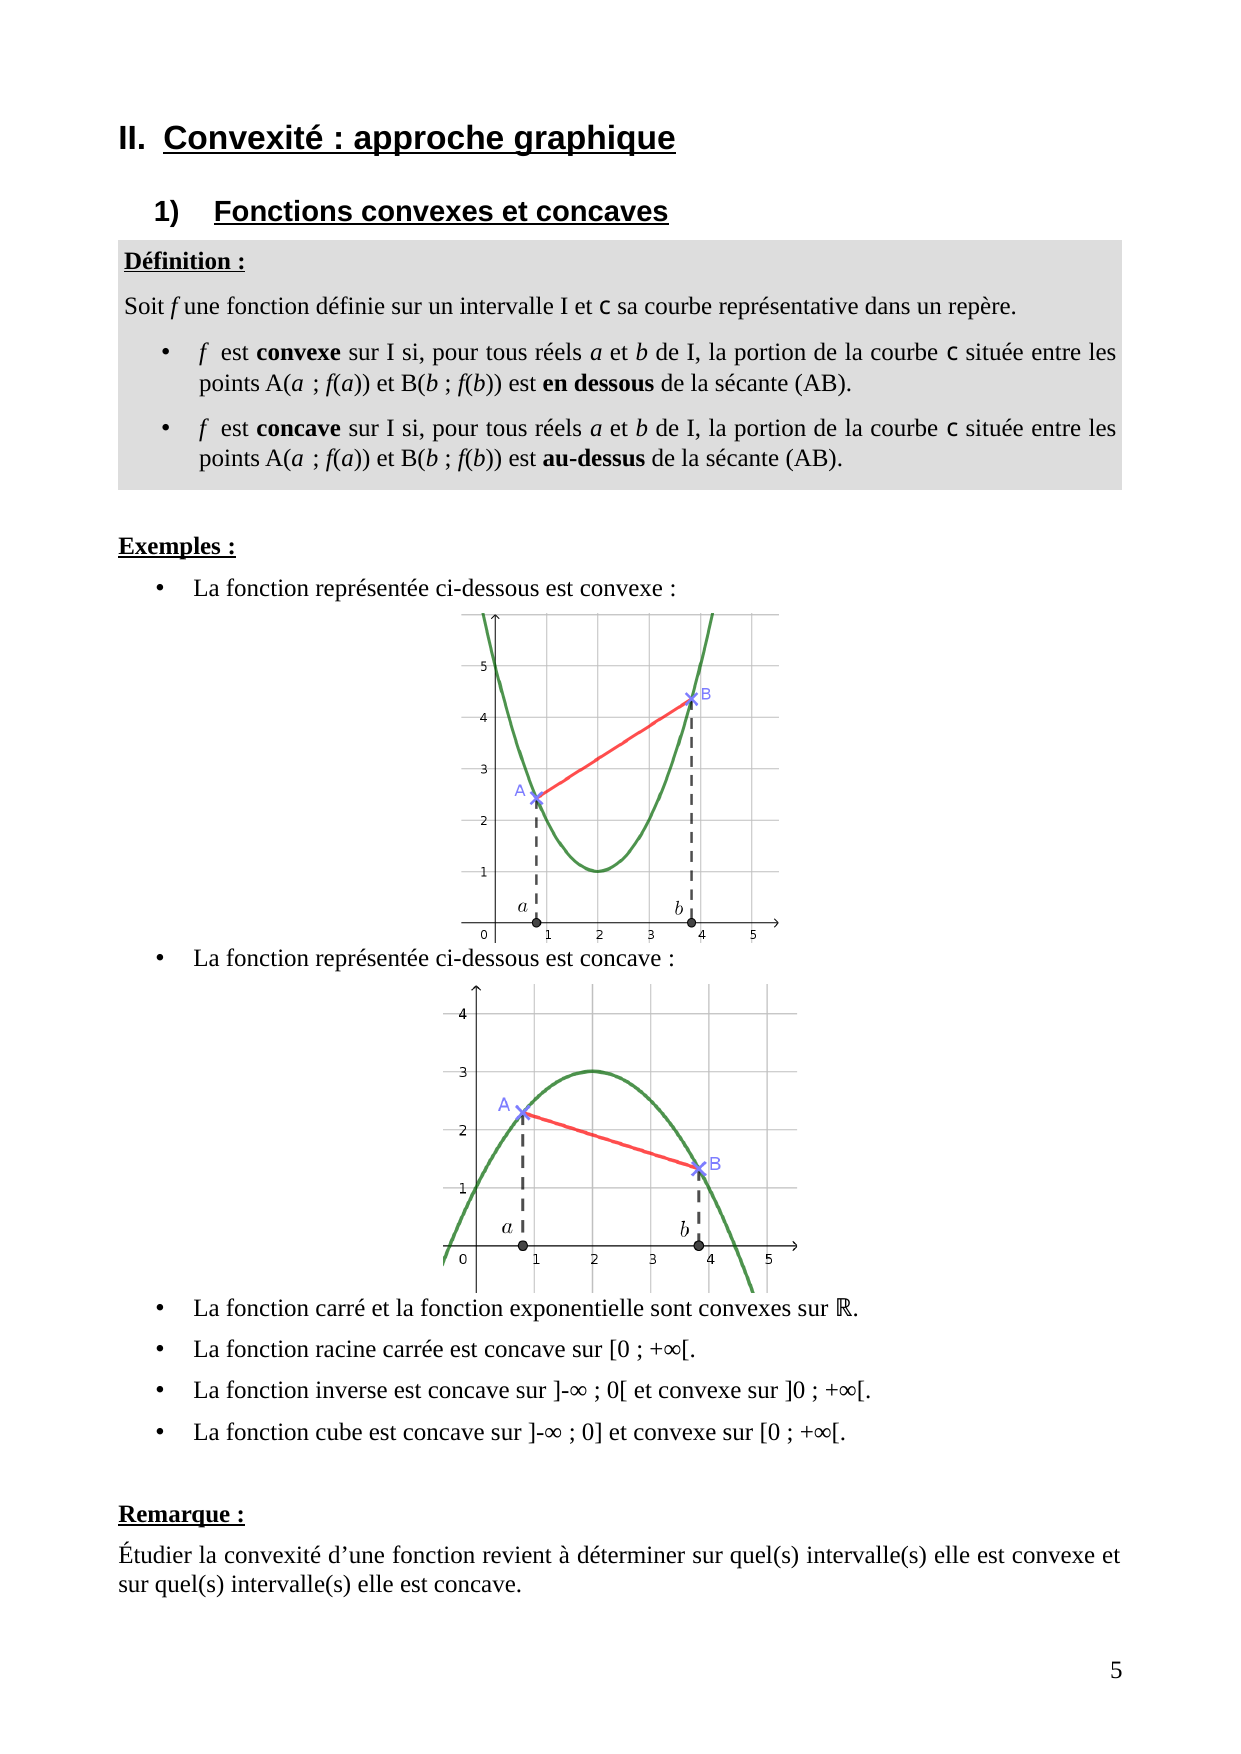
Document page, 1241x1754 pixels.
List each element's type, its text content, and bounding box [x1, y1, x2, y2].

subtitle Convexité : approche graphique [118, 118, 1122, 157]
subtitle Fonctions convexes et concaves [153, 194, 1122, 228]
list La fonction représentée ci-dessous est convexe : [156, 573, 1122, 601]
list La fonction inverse est concave sur ]-∞ ; 0[ et convexe sur ]0 ; +∞[. [156, 1375, 1122, 1404]
text Remarque : [118, 1499, 1122, 1528]
text Étudier la convexité d’une fonction revient à déterminer sur quel(s) intervalle(s) elle est convexe et sur quel(s) intervalle(s) elle est concave. [118, 1540, 1122, 1598]
list La fonction cube est concave sur ]-∞ ; 0] et convexe sur [0 ; +∞[. [156, 1417, 1122, 1445]
list La fonction racine carrée est concave sur [0 ; +∞[. [156, 1334, 1122, 1363]
picture [443, 984, 798, 1293]
table_header Définition : Soit f une fonction définie sur un intervalle I et c sa courbe représentative dans un repère. f est convexe sur I si, pour tous réels a et b de I, la portion de la courbe c située entre les points A(a ; f(a)) et B(b ; f(b)) est en dessous de la sécante (AB). f est concave sur I si, pour tous réels a et b de I, la portion de la courbe c située entre les points A(a ; f(a)) et B(b ; f(b)) est au-dessus de la sécante (AB). [118, 240, 1122, 490]
list La fonction carré et la fonction exponentielle sont convexes sur ℝ. [156, 984, 1122, 1322]
picture [461, 613, 779, 943]
text Exemples : [118, 531, 1122, 560]
list La fonction représentée ci-dessous est concave : [156, 614, 1122, 972]
